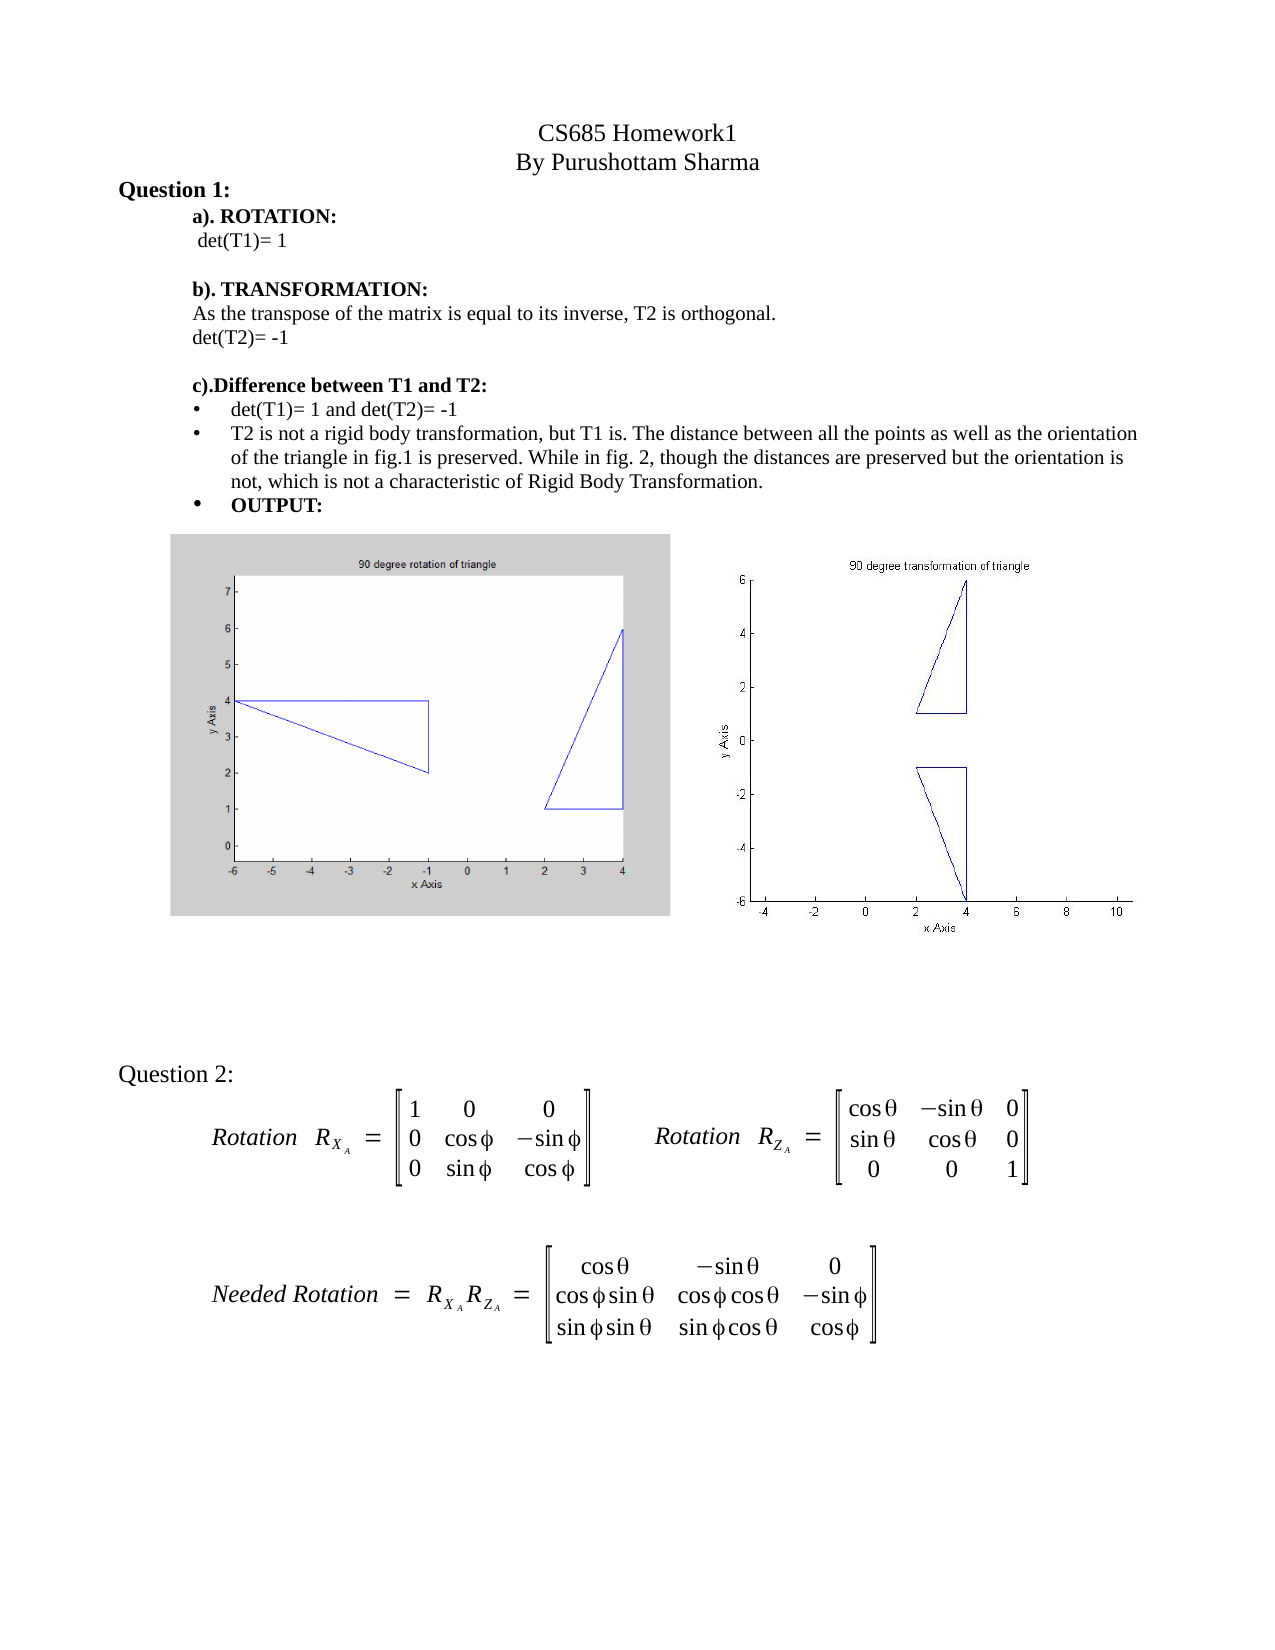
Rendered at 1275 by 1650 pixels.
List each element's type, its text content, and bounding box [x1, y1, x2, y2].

text By Purushottam Sharma [118, 147, 1157, 176]
text As the transpose of the matrix is equal to its inverse, T2 is orthogonal. det(T2)= -1 [118, 301, 1157, 349]
list OUTPUT: [193, 493, 1157, 518]
picture [686, 549, 1179, 944]
text CS685 Homework1 [118, 118, 1157, 147]
text det(T1)= 1 b). TRANSFORMATION: [118, 228, 1157, 301]
picture [170, 534, 671, 916]
text Question 1: [118, 176, 1157, 202]
text Question 2: [118, 1059, 1157, 1087]
text c).Difference between T1 and T2: [118, 373, 1157, 397]
list det(T1)= 1 and det(T2)= -1 [193, 397, 1157, 421]
list T2 is not a rigid body transformation, but T1 is. The distance between all the points as well as the orientation of the triangle in fig.1 is preserved. While in fig. 2, though the distances are preserved but the orientation is not, which is not a characteristic of Rigid Body Transformation. [193, 421, 1157, 493]
text a). ROTATION: [118, 202, 1157, 228]
